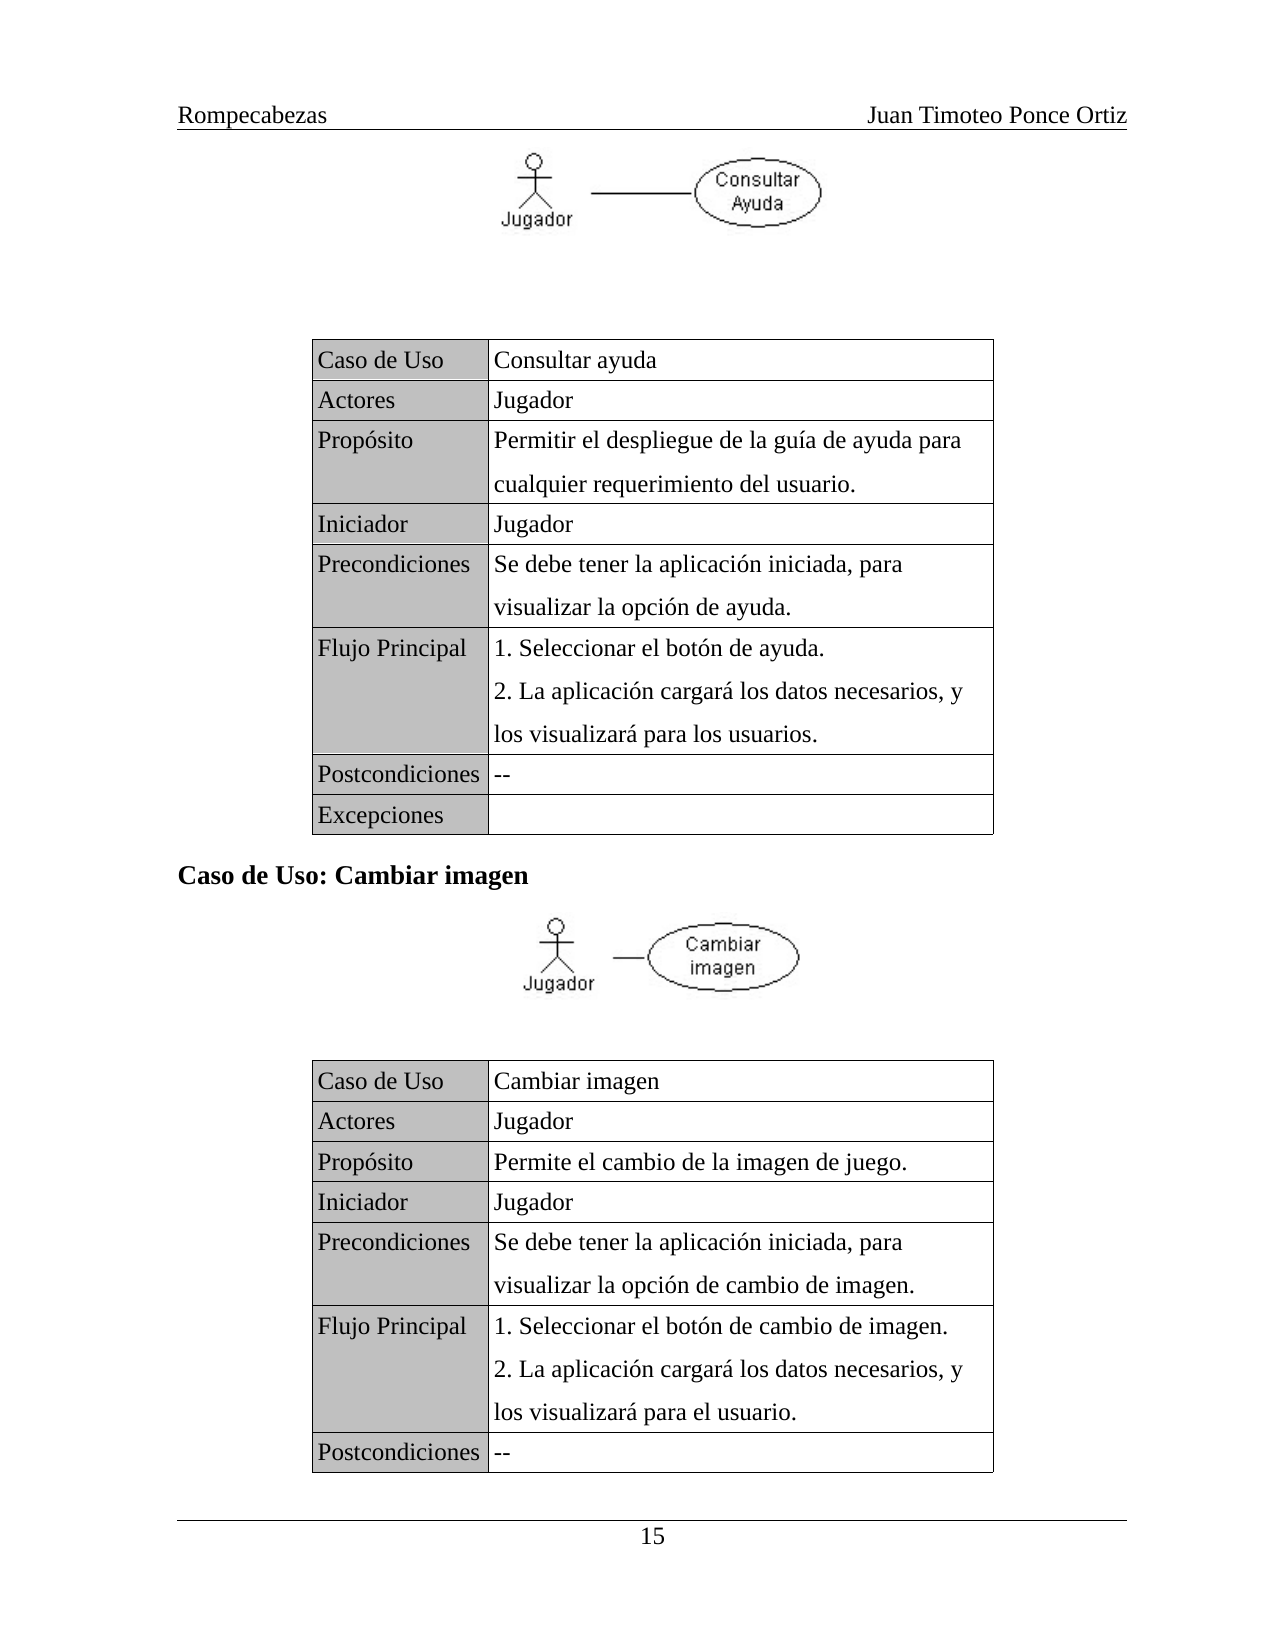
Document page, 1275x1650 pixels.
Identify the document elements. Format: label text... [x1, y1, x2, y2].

table_cell 1. Seleccionar el botón de ayuda. 2. La aplicación cargará los datos necesarios, y los visualizará para los usuarios. [489, 628, 993, 753]
table_cell Jugador [489, 1102, 993, 1141]
table_cell Precondiciones [313, 545, 488, 627]
table_cell Flujo Principal [313, 1306, 488, 1432]
subtitle Caso de Uso: Cambiar imagen [177, 859, 1127, 890]
table_cell Postcondiciones [313, 1433, 488, 1472]
table_header Caso de Uso [313, 340, 488, 379]
table_cell Propósito [313, 421, 488, 503]
table_cell Excepciones [313, 795, 488, 834]
table_cell Se debe tener la aplicación iniciada, para visualizar la opción de ayuda. [489, 545, 993, 627]
table_cell Jugador [489, 1182, 993, 1222]
table_cell 1. Seleccionar el botón de cambio de imagen. 2. La aplicación cargará los datos necesarios, y los visualizará para el usuario. [489, 1306, 993, 1432]
table_cell Propósito [313, 1142, 488, 1181]
table_cell Postcondiciones [313, 755, 488, 794]
table_cell Permite el cambio de la imagen de juego. [489, 1142, 993, 1181]
table_cell Actores [313, 1102, 488, 1141]
picture [477, 147, 828, 239]
table_cell Se debe tener la aplicación iniciada, para visualizar la opción de cambio de imagen. [489, 1223, 993, 1305]
table_cell Actores [313, 381, 488, 420]
table_cell Jugador [489, 381, 993, 420]
table_header Cambiar imagen [489, 1061, 993, 1101]
table_cell Permitir el despliegue de la guía de ayuda para cualquier requerimiento del usuario. [489, 421, 993, 503]
table_cell Precondiciones [313, 1223, 488, 1305]
table_header Consultar ayuda [489, 340, 993, 379]
table_cell Iniciador [313, 504, 488, 543]
table_cell -- [489, 755, 993, 794]
table_cell [489, 795, 993, 834]
table_cell Iniciador [313, 1182, 488, 1222]
table_header Caso de Uso [313, 1061, 488, 1101]
table_cell Flujo Principal [313, 628, 488, 753]
table_cell Jugador [489, 504, 993, 543]
table_cell -- [489, 1433, 993, 1472]
picture [499, 912, 806, 1003]
